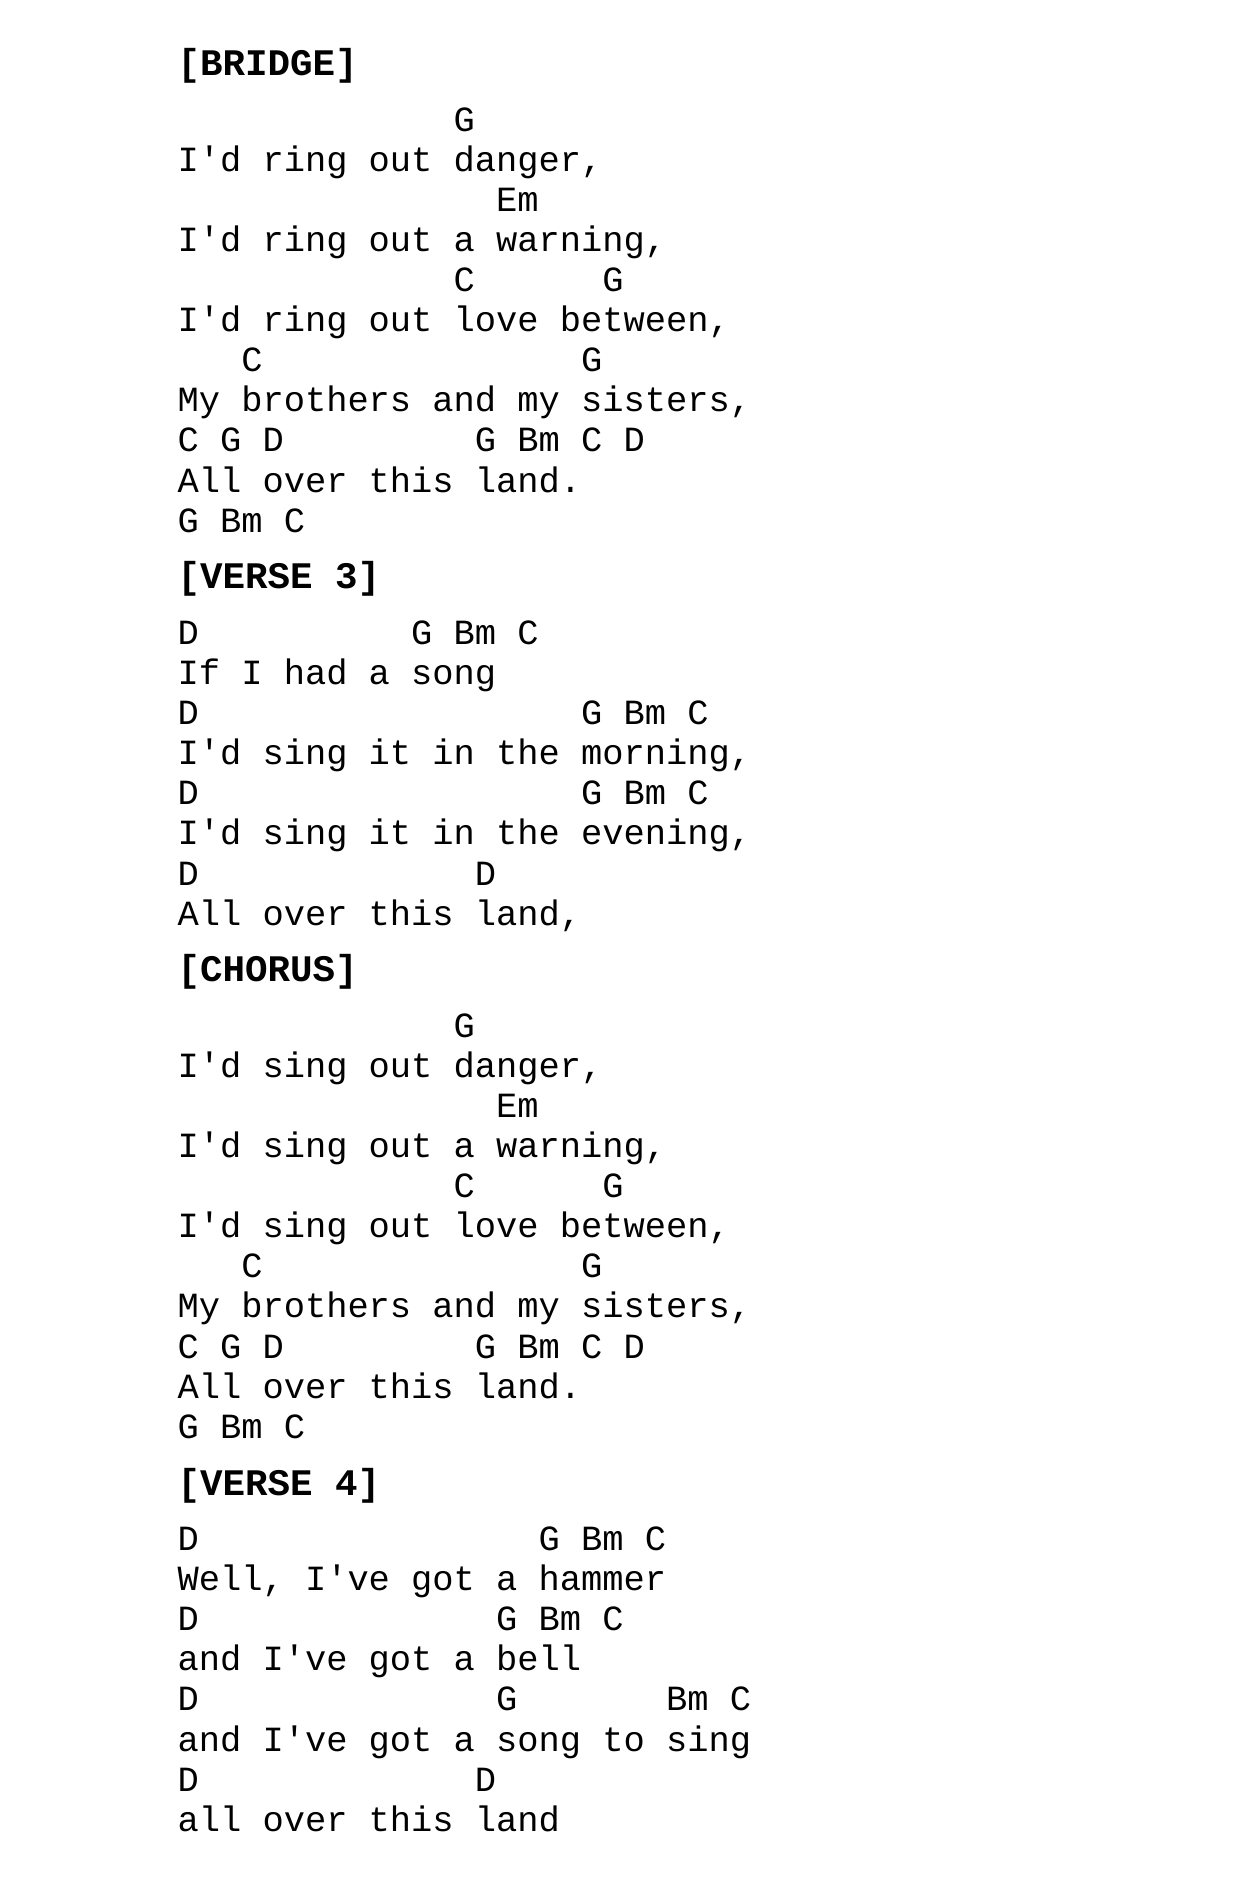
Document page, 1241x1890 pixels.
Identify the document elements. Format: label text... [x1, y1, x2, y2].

text C G [177, 342, 1196, 382]
text All over this land, [177, 896, 1196, 936]
text D G Bm C [177, 615, 1196, 655]
text C G D G Bm C D [177, 1328, 1196, 1369]
text I'd sing out love between, [177, 1208, 1196, 1248]
text D G Bm C [177, 1601, 1196, 1641]
text Em [177, 182, 1196, 222]
text I'd sing it in the morning, [177, 735, 1196, 775]
text My brothers and my sisters, [177, 1288, 1196, 1328]
text I'd sing out danger, [177, 1048, 1196, 1088]
text I'd ring out danger, [177, 142, 1196, 182]
text and I've got a bell [177, 1641, 1196, 1681]
text Well, I've got a hammer [177, 1561, 1196, 1601]
text and I've got a song to sing [177, 1721, 1196, 1762]
text D G Bm C [177, 695, 1196, 735]
text I'd sing out a warning, [177, 1128, 1196, 1168]
text C G [177, 1248, 1196, 1288]
text G Bm C [177, 1409, 1196, 1449]
text G Bm C [177, 503, 1196, 543]
text All over this land. [177, 462, 1196, 503]
text D G Bm C [177, 775, 1196, 815]
text I'd ring out a warning, [177, 222, 1196, 262]
subtitle [VERSE 3] [177, 557, 1196, 600]
text My brothers and my sisters, [177, 382, 1196, 422]
text C G [177, 262, 1196, 302]
text C G D G Bm C D [177, 422, 1196, 462]
text all over this land [177, 1802, 1196, 1842]
text D D [177, 1762, 1196, 1802]
text G [177, 1008, 1196, 1048]
text D D [177, 855, 1196, 896]
text Em [177, 1088, 1196, 1128]
text If I had a song [177, 655, 1196, 695]
subtitle [CHORUS] [177, 950, 1196, 993]
text D G Bm C [177, 1681, 1196, 1721]
text D G Bm C [177, 1521, 1196, 1561]
text G [177, 102, 1196, 142]
subtitle [BRIDGE] [177, 44, 1196, 87]
subtitle [VERSE 4] [177, 1464, 1196, 1506]
text C G [177, 1168, 1196, 1208]
text I'd ring out love between, [177, 302, 1196, 342]
text I'd sing it in the evening, [177, 815, 1196, 855]
text All over this land. [177, 1369, 1196, 1409]
